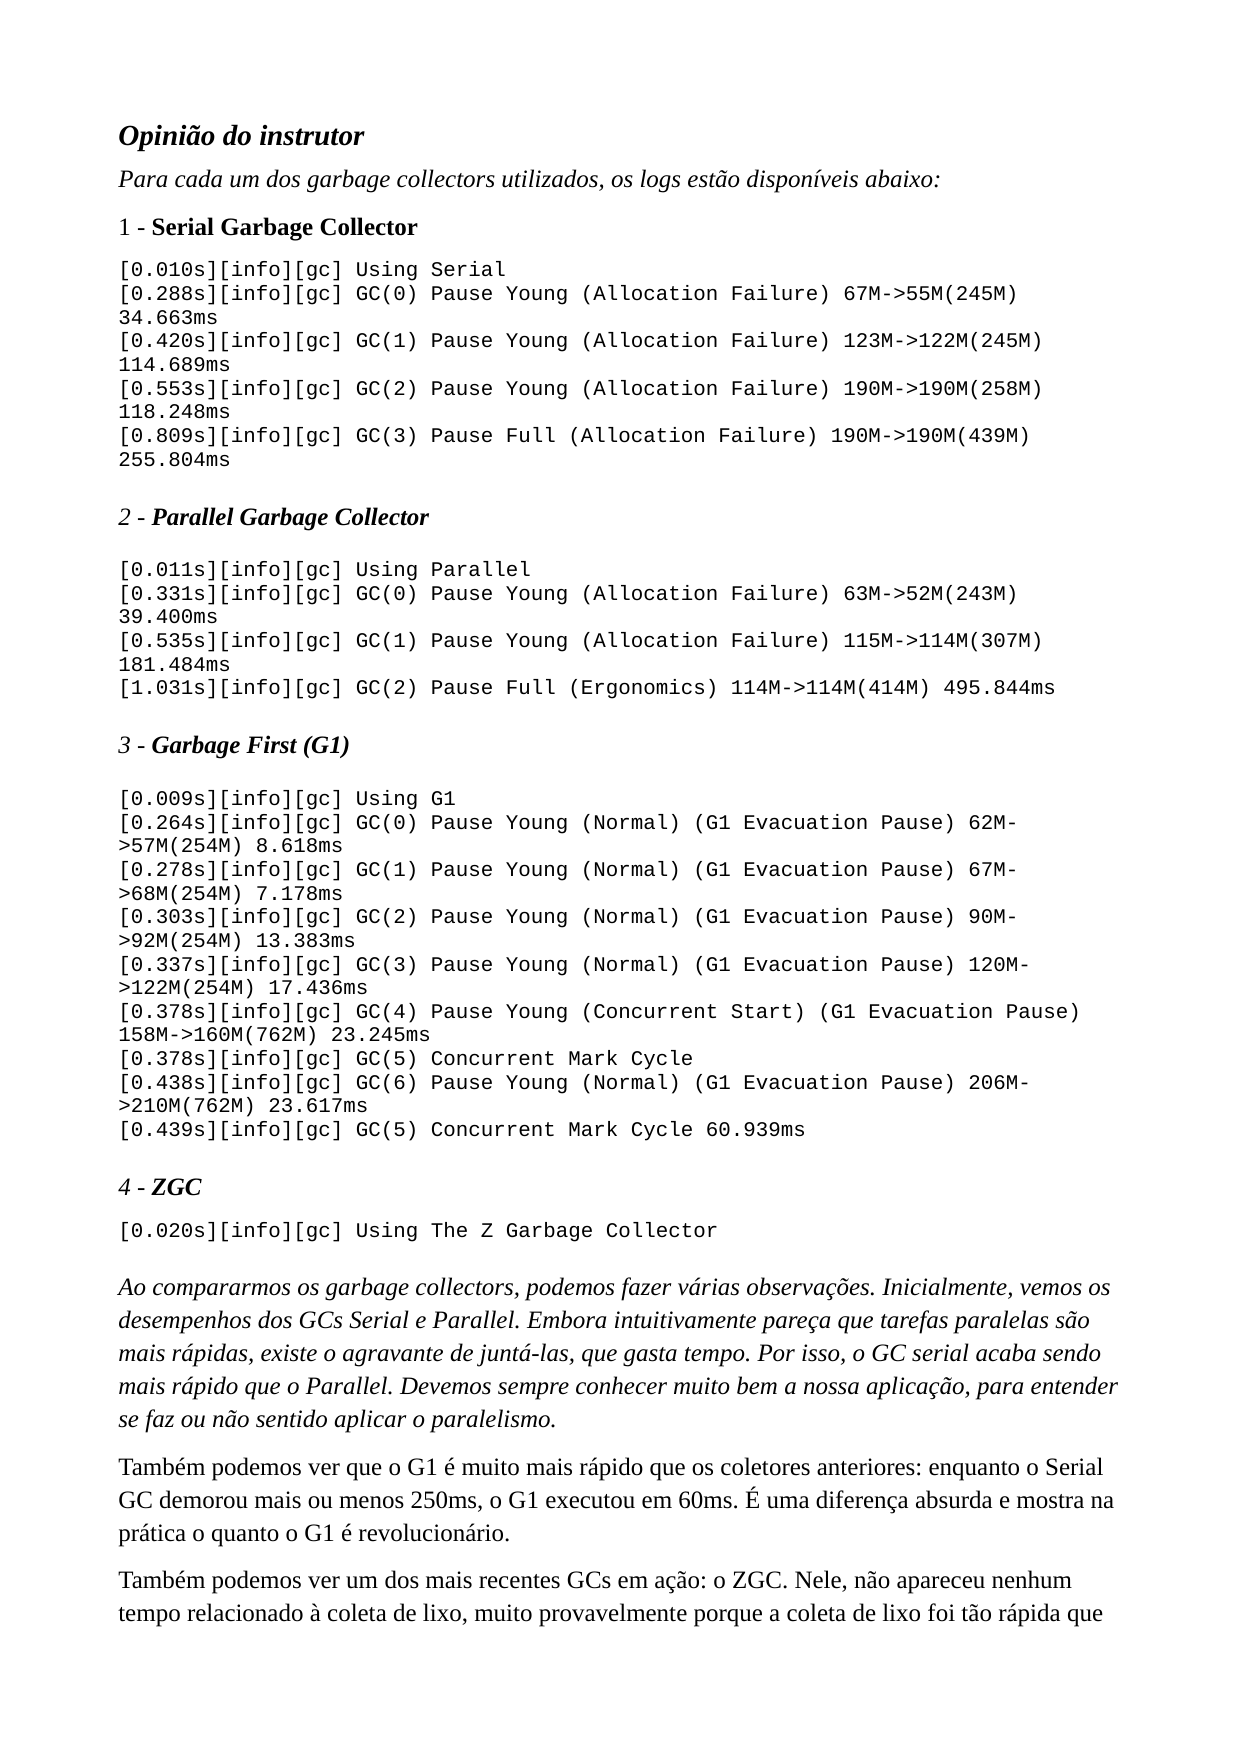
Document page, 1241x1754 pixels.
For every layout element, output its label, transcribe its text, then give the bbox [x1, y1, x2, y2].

text [0.535s][info][gc] GC(1) Pause Young (Allocation Failure) 115M->114M(307M) 181.484ms [118, 630, 1122, 677]
text Para cada um dos garbage collectors utilizados, os logs estão disponíveis abaixo: [118, 164, 1122, 193]
text [1.031s][info][gc] GC(2) Pause Full (Ergonomics) 114M->114M(414M) 495.844ms [118, 677, 1122, 701]
text 3 - Garbage First (G1) [118, 731, 1122, 759]
subtitle Opinião do instrutor [118, 118, 1122, 152]
text [0.010s][info][gc] Using Serial [118, 259, 1122, 283]
text [0.809s][info][gc] GC(3) Pause Full (Allocation Failure) 190M->190M(439M) 255.804ms [118, 425, 1122, 472]
text [0.020s][info][gc] Using The Z Garbage Collector [118, 1220, 1122, 1243]
text [0.331s][info][gc] GC(0) Pause Young (Allocation Failure) 63M->52M(243M) 39.400ms [118, 583, 1122, 630]
text [0.264s][info][gc] GC(0) Pause Young (Normal) (G1 Evacuation Pause) 62M->57M(254M) 8.618ms [118, 812, 1122, 859]
text [0.378s][info][gc] GC(5) Concurrent Mark Cycle [118, 1048, 1122, 1072]
text [0.009s][info][gc] Using G1 [118, 788, 1122, 812]
text Ao compararmos os garbage collectors, podemos fazer várias observações. Inicialmente, vemos os desempenhos dos GCs Serial e Parallel. Embora intuitivamente pareça que tarefas paralelas são mais rápidas, existe o agravante de juntá-las, que gasta tempo. Por isso, o GC serial acaba sendo mais rápido que o Parallel. Devemos sempre conhecer muito bem a nossa aplicação, para entender se faz ou não sentido aplicar o paralelismo. [118, 1272, 1122, 1433]
text [0.303s][info][gc] GC(2) Pause Young (Normal) (G1 Evacuation Pause) 90M->92M(254M) 13.383ms [118, 906, 1122, 953]
text 2 - Parallel Garbage Collector [118, 502, 1122, 530]
text [0.378s][info][gc] GC(4) Pause Young (Concurrent Start) (G1 Evacuation Pause) 158M->160M(762M) 23.245ms [118, 1001, 1122, 1048]
text [0.438s][info][gc] GC(6) Pause Young (Normal) (G1 Evacuation Pause) 206M->210M(762M) 23.617ms [118, 1072, 1122, 1119]
text Também podemos ver um dos mais recentes GCs em ação: o ZGC. Nele, não apareceu nenhum tempo relacionado à coleta de lixo, muito provavelmente porque a coleta de lixo foi tão rápida que [118, 1566, 1122, 1627]
text [0.337s][info][gc] GC(3) Pause Young (Normal) (G1 Evacuation Pause) 120M->122M(254M) 17.436ms [118, 953, 1122, 1001]
text Também podemos ver que o G1 é muito mais rápido que os coletores anteriores: enquanto o Serial GC demorou mais ou menos 250ms, o G1 executou em 60ms. É uma diferença absurda e mostra na prática o quanto o G1 é revolucionário. [118, 1452, 1122, 1547]
text [0.011s][info][gc] Using Parallel [118, 559, 1122, 583]
text 4 - ZGC [118, 1172, 1122, 1201]
text [0.420s][info][gc] GC(1) Pause Young (Allocation Failure) 123M->122M(245M) 114.689ms [118, 330, 1122, 378]
text [0.288s][info][gc] GC(0) Pause Young (Allocation Failure) 67M->55M(245M) 34.663ms [118, 283, 1122, 330]
text [0.278s][info][gc] GC(1) Pause Young (Normal) (G1 Evacuation Pause) 67M->68M(254M) 7.178ms [118, 859, 1122, 906]
text [0.553s][info][gc] GC(2) Pause Young (Allocation Failure) 190M->190M(258M) 118.248ms [118, 378, 1122, 425]
text 1 - Serial Garbage Collector [118, 212, 1122, 241]
text [0.439s][info][gc] GC(5) Concurrent Mark Cycle 60.939ms [118, 1119, 1122, 1143]
